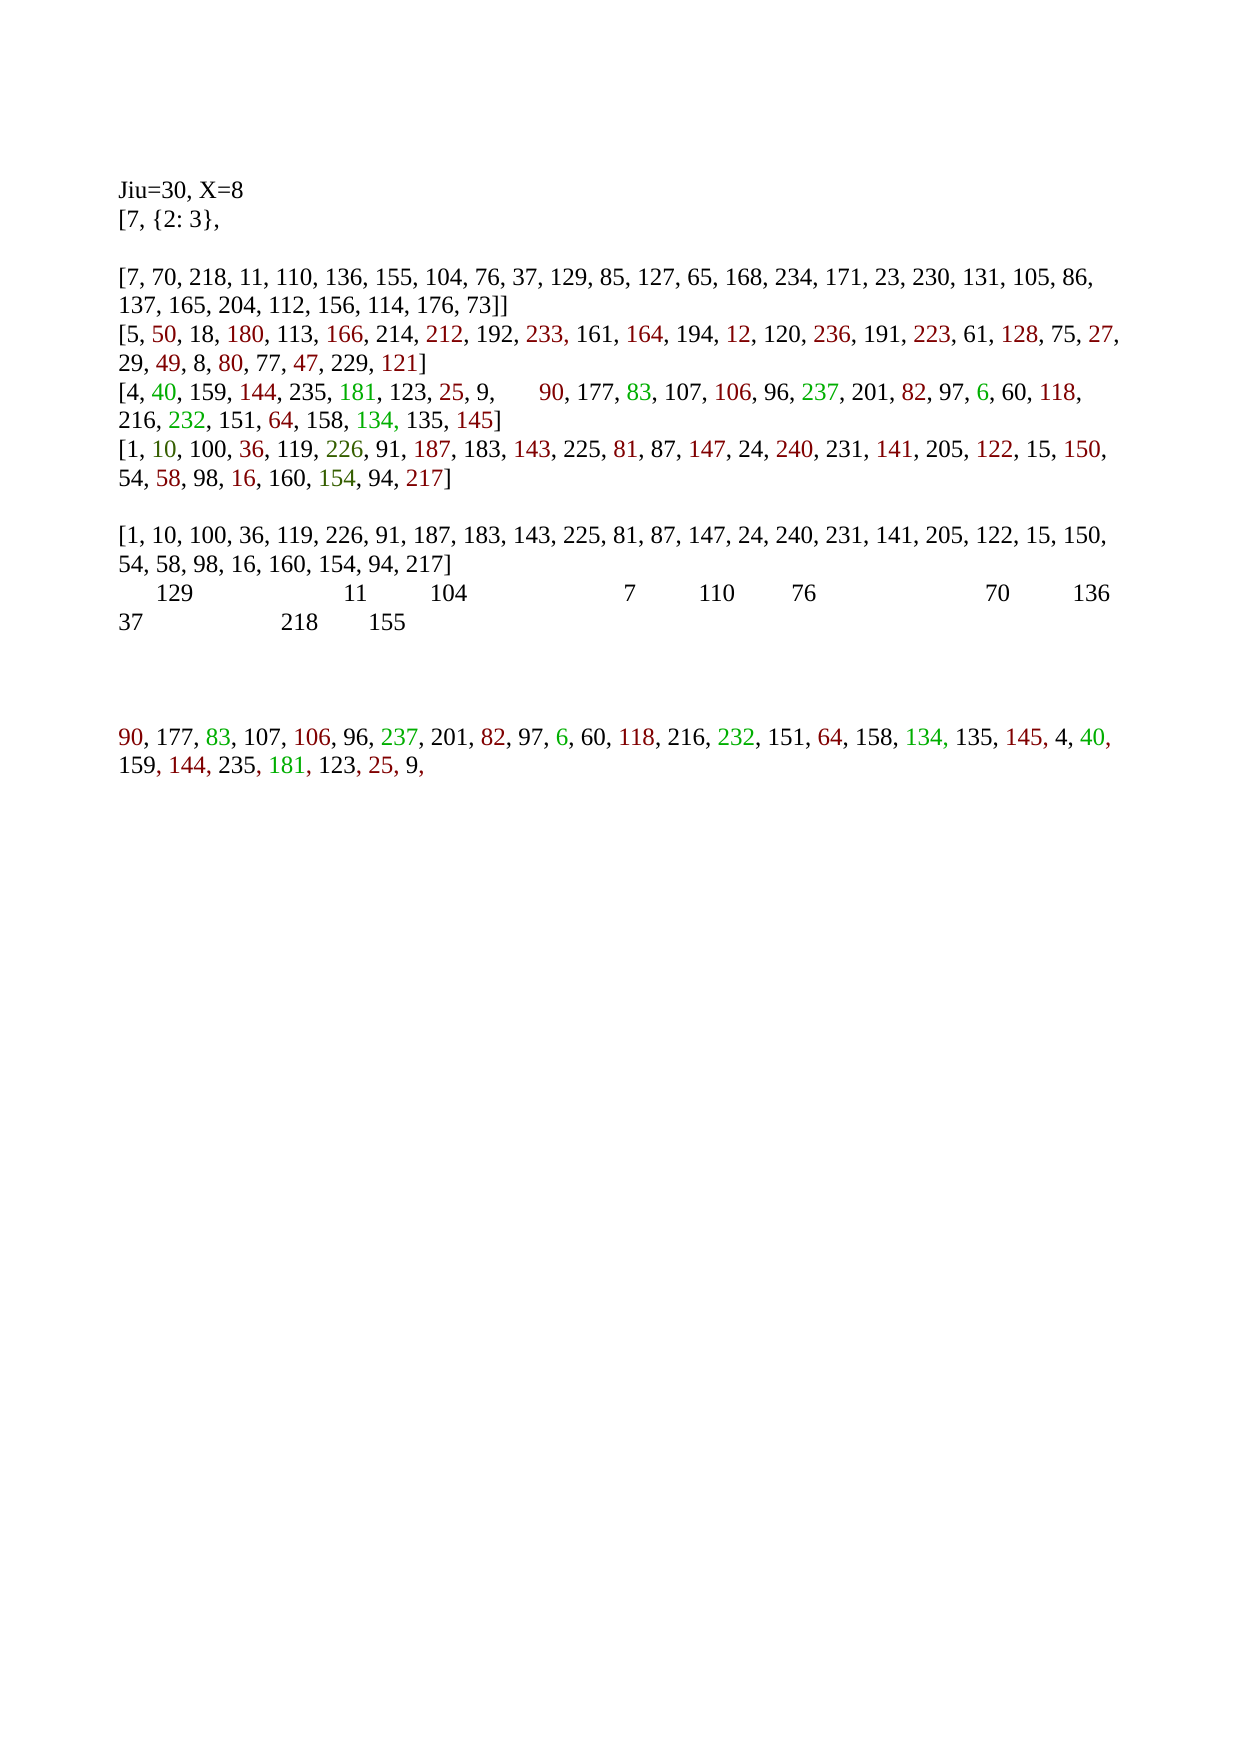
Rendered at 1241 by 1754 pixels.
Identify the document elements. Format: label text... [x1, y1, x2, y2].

text Jiu=30, X=8 [118, 176, 1122, 204]
text [4, 40, 159, 144, 235, 181, 123, 25, 9, 90, 177, 83, 107, 106, 96, 237, 201, 82, 97, 6, 60, 118, 216, 232, 151, 64, 158, 134, 135, 145] [118, 377, 1122, 434]
text 90, 177, 83, 107, 106, 96, 237, 201, 82, 97, 6, 60, 118, 216, 232, 151, 64, 158, 134, 135, 145, 4, 40, 159, 144, 235, 181, 123, 25, 9, [118, 722, 1122, 779]
text [1, 10, 100, 36, 119, 226, 91, 187, 183, 143, 225, 81, 87, 147, 24, 240, 231, 141, 205, 122, 15, 150, 54, 58, 98, 16, 160, 154, 94, 217] [118, 434, 1122, 492]
text 129 11 104 7 110 76 70 136 37 218 155 [118, 578, 1122, 636]
text [7, {2: 3}, [118, 204, 1122, 233]
text [1, 10, 100, 36, 119, 226, 91, 187, 183, 143, 225, 81, 87, 147, 24, 240, 231, 141, 205, 122, 15, 150, 54, 58, 98, 16, 160, 154, 94, 217] [118, 521, 1122, 578]
text [5, 50, 18, 180, 113, 166, 214, 212, 192, 233, 161, 164, 194, 12, 120, 236, 191, 223, 61, 128, 75, 27, 29, 49, 8, 80, 77, 47, 229, 121] [118, 319, 1122, 377]
text [7, 70, 218, 11, 110, 136, 155, 104, 76, 37, 129, 85, 127, 65, 168, 234, 171, 23, 230, 131, 105, 86, 137, 165, 204, 112, 156, 114, 176, 73]] [118, 262, 1122, 319]
